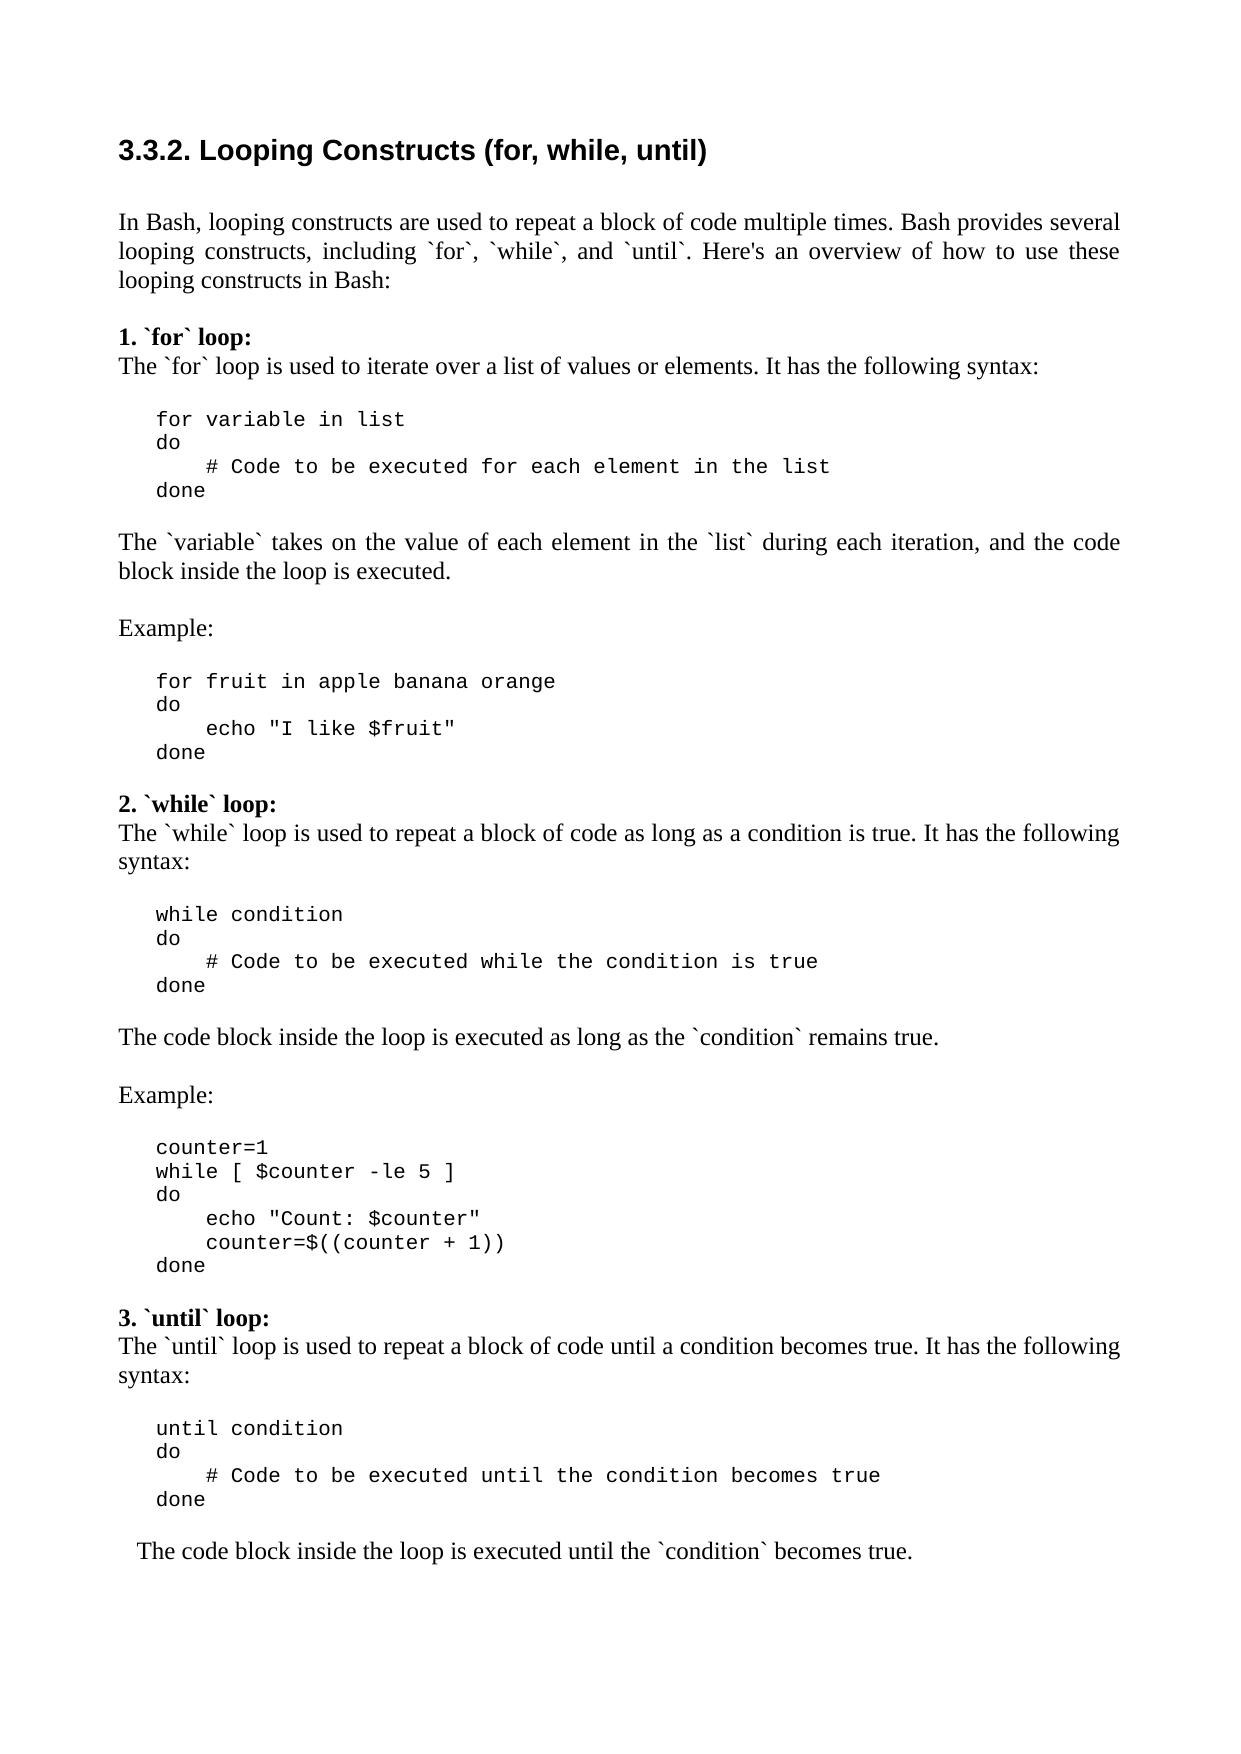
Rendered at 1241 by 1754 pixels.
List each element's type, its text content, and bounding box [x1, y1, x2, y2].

text do [118, 432, 1122, 456]
text counter=$((counter + 1)) [118, 1232, 1122, 1255]
text In Bash, looping constructs are used to repeat a block of code multiple times. Bash provides several looping constructs, including `for`, `while`, and `until`. Here's an overview of how to use these looping constructs in Bash: [118, 207, 1122, 294]
text 1. `for` loop: [118, 322, 1122, 351]
text until condition [118, 1418, 1122, 1441]
text do [118, 928, 1122, 951]
text The `for` loop is used to iterate over a list of values or elements. It has the following syntax: [118, 351, 1122, 380]
text do [118, 1441, 1122, 1465]
text while condition [118, 904, 1122, 928]
text # Code to be executed until the condition becomes true [118, 1465, 1122, 1489]
text The code block inside the loop is executed until the `condition` becomes true. [118, 1536, 1122, 1565]
text done [118, 1255, 1122, 1279]
text The `until` loop is used to repeat a block of code until a condition becomes true. It has the following syntax: [118, 1331, 1122, 1389]
text for fruit in apple banana orange [118, 671, 1122, 694]
text # Code to be executed while the condition is true [118, 951, 1122, 975]
text counter=1 [118, 1137, 1122, 1161]
text done [118, 1489, 1122, 1512]
text done [118, 742, 1122, 765]
text The `variable` takes on the value of each element in the `list` during each iteration, and the code block inside the loop is executed. [118, 527, 1122, 584]
text The code block inside the loop is executed as long as the `condition` remains true. [118, 1022, 1122, 1051]
text echo "I like $fruit" [118, 718, 1122, 742]
text echo "Count: $counter" [118, 1208, 1122, 1232]
subtitle 3.3.2. Looping Constructs (for, while, until) [118, 133, 1122, 166]
text Example: [118, 1080, 1122, 1108]
text # Code to be executed for each element in the list [118, 456, 1122, 480]
text done [118, 480, 1122, 503]
text 2. `while` loop: [118, 789, 1122, 818]
text do [118, 694, 1122, 718]
text for variable in list [118, 409, 1122, 432]
text do [118, 1184, 1122, 1208]
text while [ $counter -le 5 ] [118, 1161, 1122, 1184]
text done [118, 975, 1122, 998]
text 3. `until` loop: [118, 1303, 1122, 1331]
text The `while` loop is used to repeat a block of code as long as a condition is true. It has the following syntax: [118, 818, 1122, 875]
text Example: [118, 613, 1122, 642]
